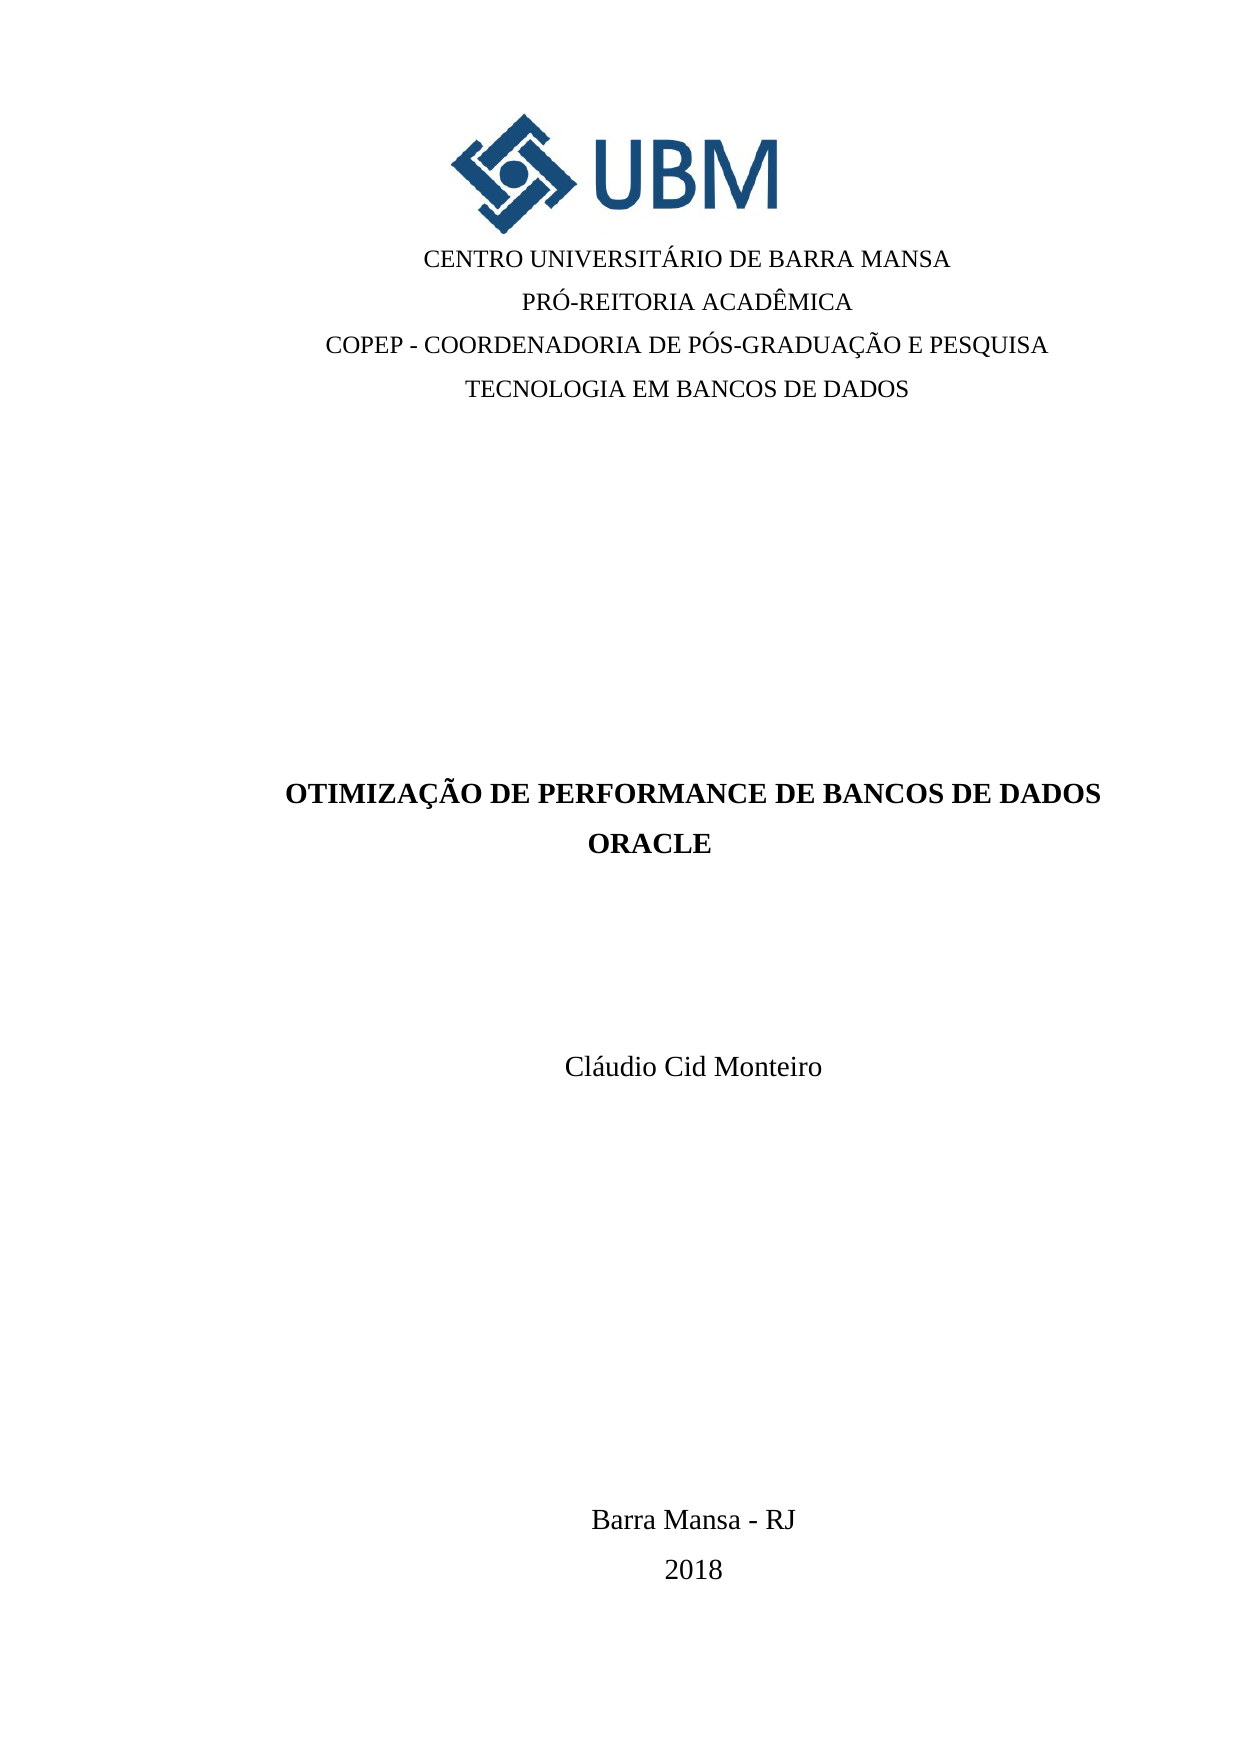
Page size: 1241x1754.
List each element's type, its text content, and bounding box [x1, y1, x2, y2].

text Barra Mansa - RJ [177, 1502, 1122, 1536]
subtitle OTIMIZAÇÃO DE PERFORMANCE DE BANCOS DE DADOS ORACLE [177, 776, 1122, 860]
text Cláudio Cid Monteiro [177, 1049, 1122, 1083]
text PRÓ-REITORIA ACADÊMICA [177, 287, 1122, 316]
text CENTRO UNIVERSITÁRIO DE BARRA MANSA [177, 244, 1122, 273]
picture [450, 113, 780, 235]
text 2018 [177, 1552, 1122, 1586]
text [435, 106, 795, 242]
text COPEP - COORDENADORIA DE PÓS-GRADUAÇÃO E PESQUISA [177, 331, 1122, 359]
text TECNOLOGIA EM BANCOS DE DADOS [177, 374, 1122, 402]
